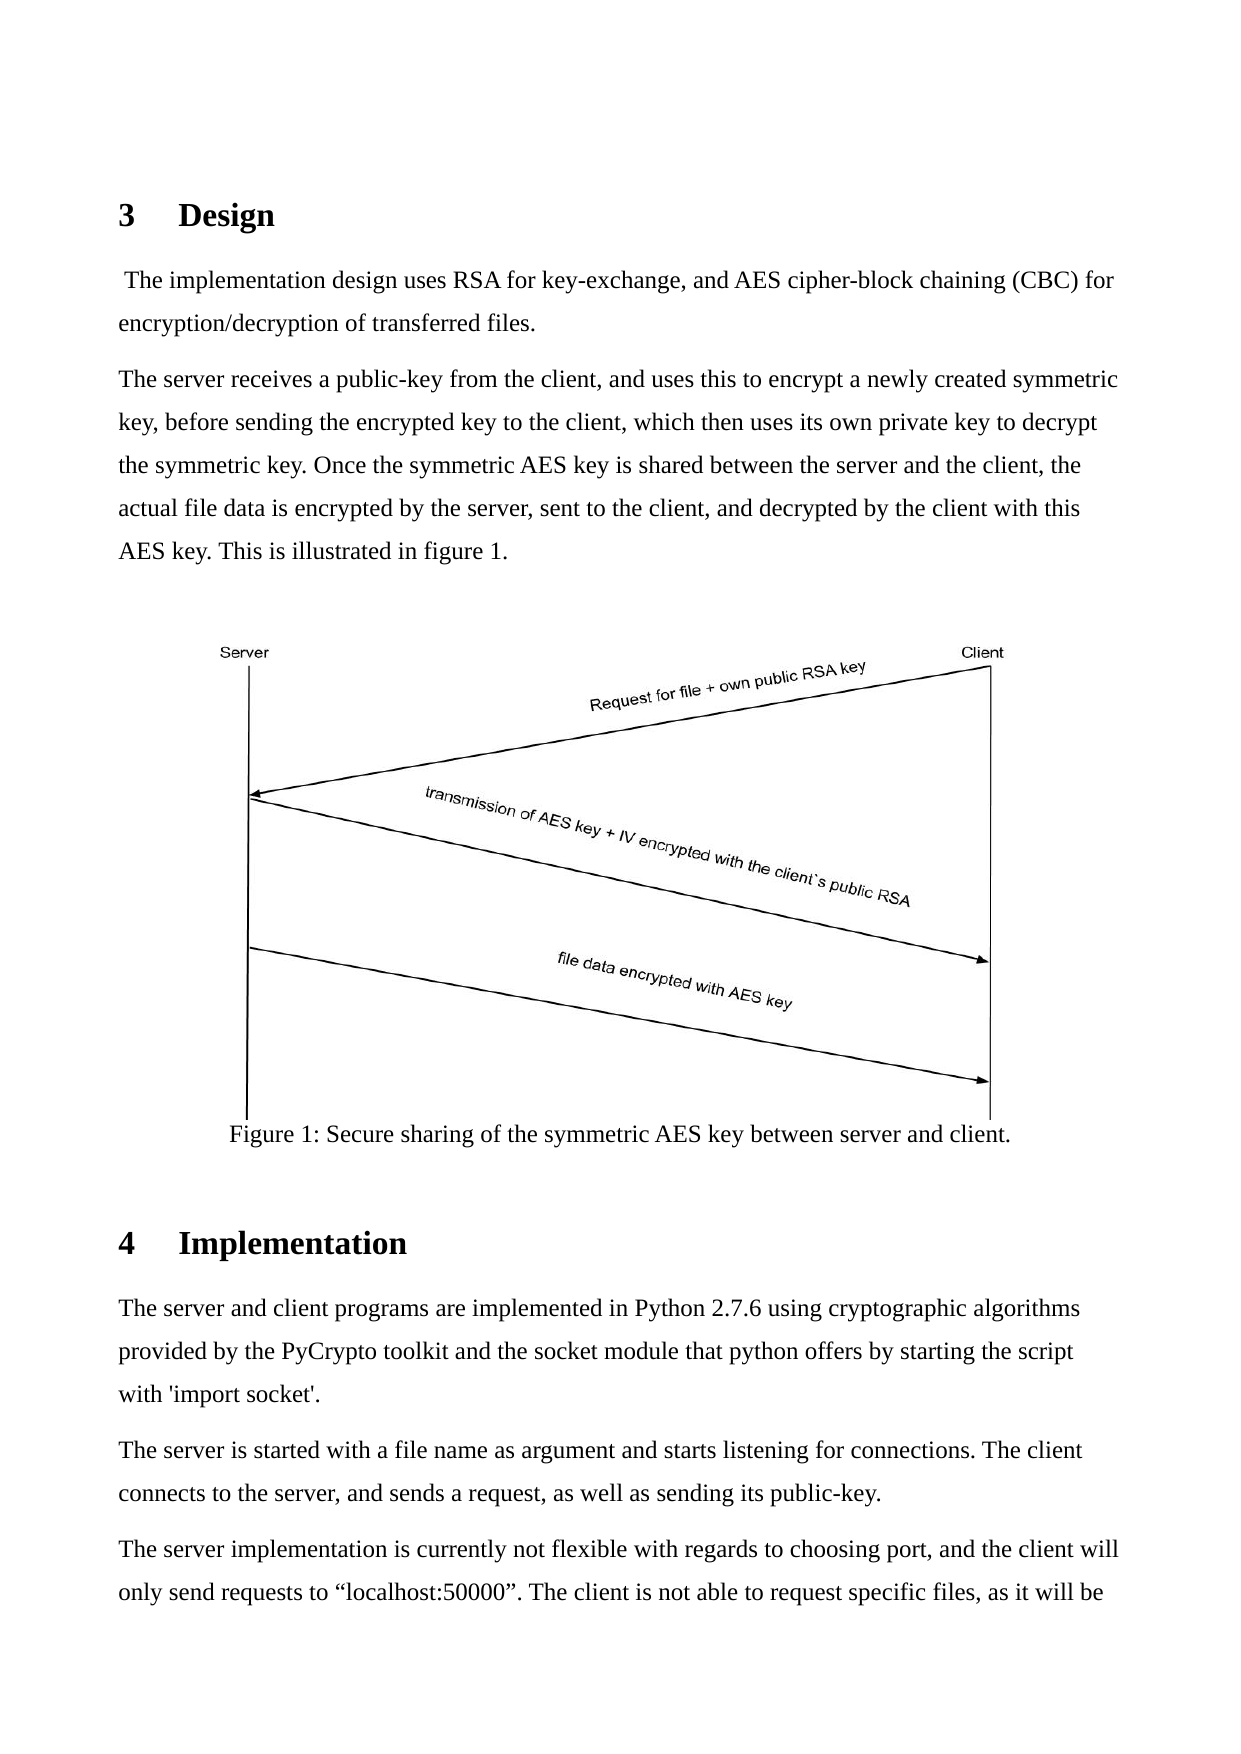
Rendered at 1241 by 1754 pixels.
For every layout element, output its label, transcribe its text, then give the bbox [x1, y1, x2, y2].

subtitle 4 Implementation [118, 1223, 1122, 1261]
picture [198, 621, 1042, 1120]
text The implementation design uses RSA for key-exchange, and AES cipher-block chaining (CBC) for encryption/decryption of transferred files. [118, 265, 1122, 337]
text Figure 1: Secure sharing of the symmetric AES key between server and client. [118, 647, 1122, 1148]
text The server receives a public-key from the client, and uses this to encrypt a newly created symmetric key, before sending the encrypted key to the client, which then uses its own private key to decrypt the symmetric key. Once the symmetric AES key is shared between the server and the client, the actual file data is encrypted by the server, sent to the client, and decrypted by the client with this AES key. This is illustrated in figure 1. [118, 364, 1122, 565]
subtitle 3 Design [118, 194, 1122, 233]
text The server is started with a file name as argument and starts listening for connections. The client connects to the server, and sends a request, as well as sending its public-key. [118, 1435, 1122, 1507]
text The server implementation is currently not flexible with regards to choosing port, and the client will only send requests to “localhost:50000”. The client is not able to request specific files, as it will be [118, 1534, 1122, 1606]
text The server and client programs are implemented in Python 2.7.6 using cryptographic algorithms provided by the PyCrypto toolkit and the socket module that python offers by starting the script with 'import socket'. [118, 1293, 1122, 1408]
